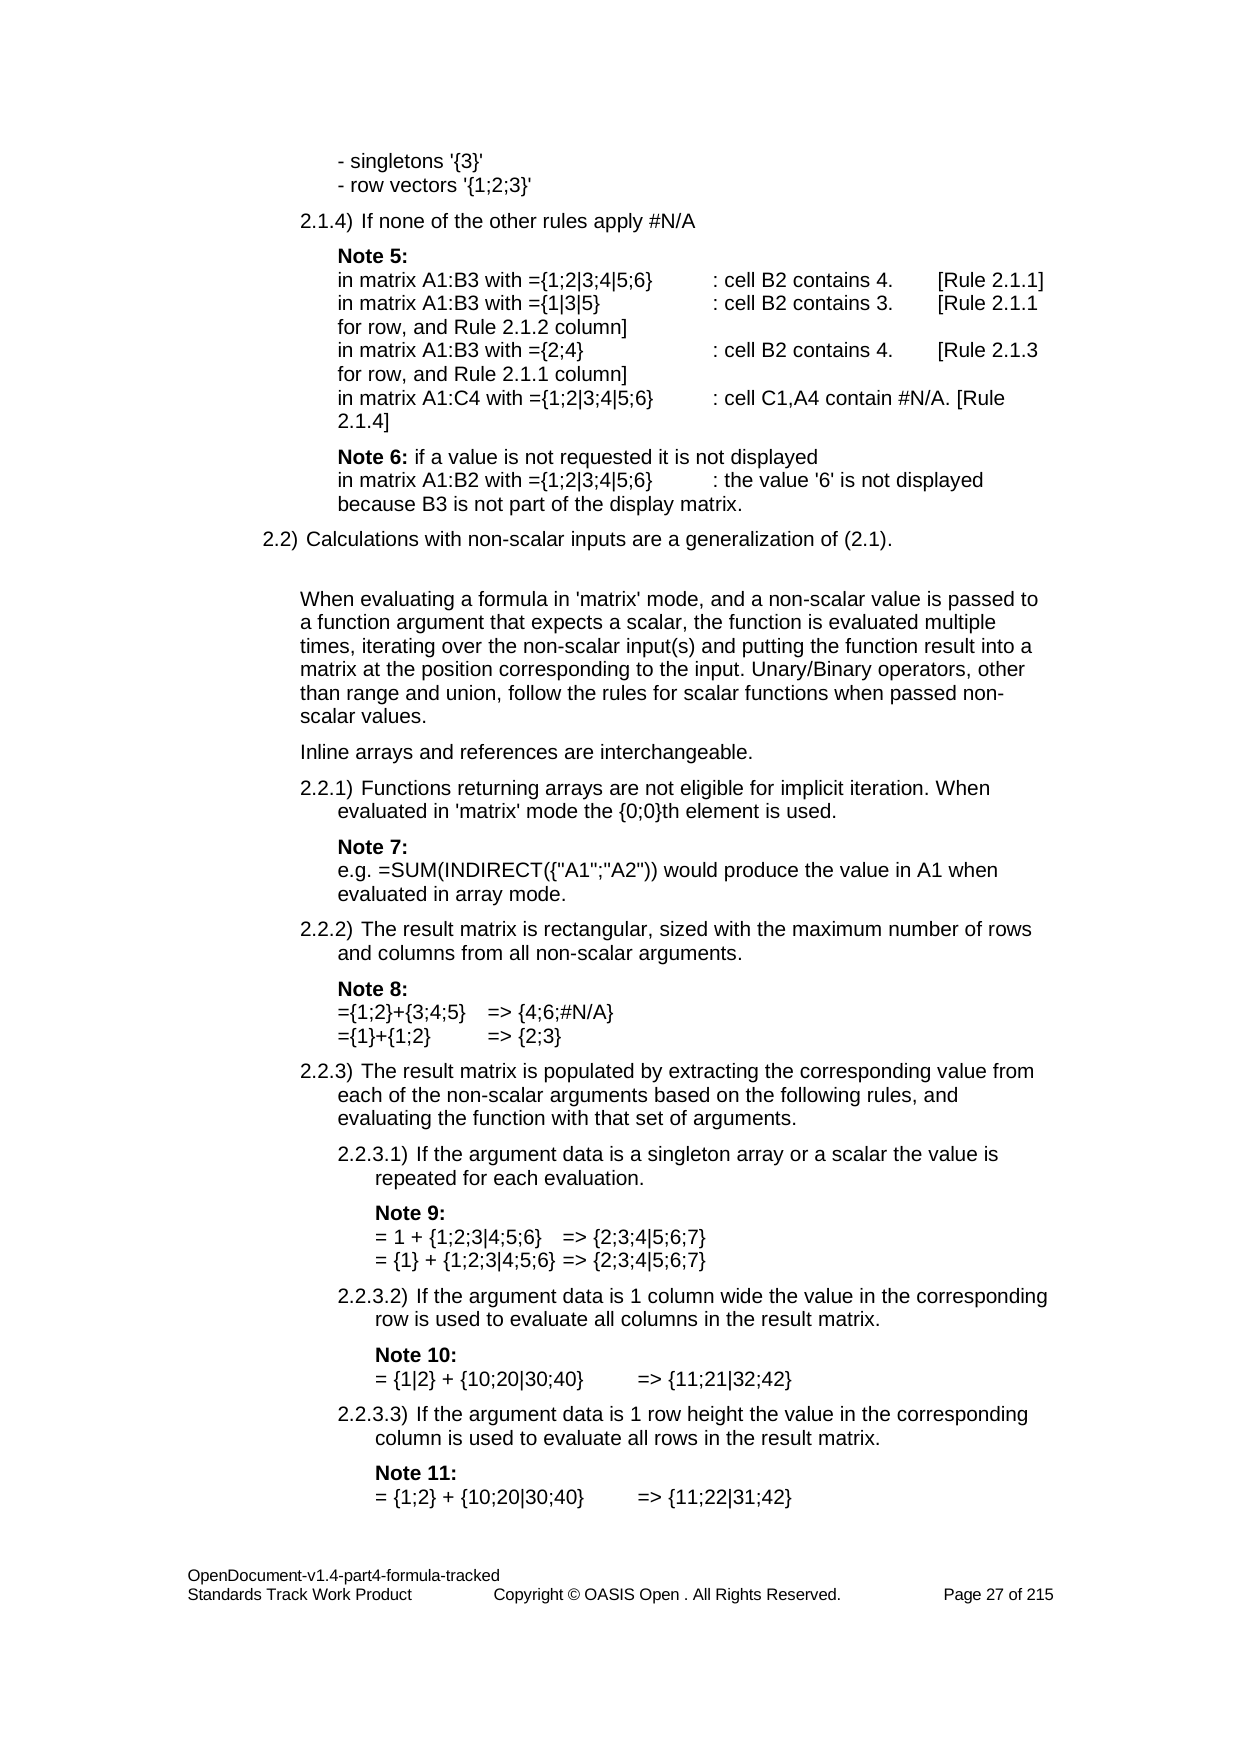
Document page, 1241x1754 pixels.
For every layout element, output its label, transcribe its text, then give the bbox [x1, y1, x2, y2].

list - singletons '{3}' - row vectors '{1;2;3}' [300, 150, 1053, 197]
list The result matrix is rectangular, sized with the maximum number of rows and columns from all non-scalar arguments. [300, 918, 1053, 965]
list If the argument data is 1 column wide the value in the corresponding row is used to evaluate all columns in the result matrix. [337, 1284, 1053, 1331]
list Note 10: = {1|2} + {10;20|30;40} => {11;21|32;42} [337, 1343, 1053, 1391]
list Note 8: ={1;2}+{3;4;5} => {4;6;#N/A} ={1}+{1;2} => {2;3} [300, 977, 1053, 1048]
list Note 11: = {1;2} + {10;20|30;40} => {11;22|31;42} [337, 1462, 1053, 1509]
list Note 6: if a value is not requested it is not displayed in matrix A1:B2 with ={1;2|3;4|5;6} : the value '6' is not displayed because B3 is not part of the display matrix. [300, 445, 1053, 516]
list The result matrix is populated by extracting the corresponding value from each of the non-scalar arguments based on the following rules, and evaluating the function with that set of arguments. [300, 1060, 1053, 1130]
list Note 5: in matrix A1:B3 with ={1;2|3;4|5;6} : cell B2 contains 4. [Rule 2.1.1] in matrix A1:B3 with ={1|3|5} : cell B2 contains 3. [Rule 2.1.1 for row, and Rule 2.1.2 column] in matrix A1:B3 with ={2;4} : cell B2 contains 4. [Rule 2.1.3 for row, and Rule 2.1.1 column] in matrix A1:C4 with ={1;2|3;4|5;6} : cell C1,A4 contain #N/A. [Rule 2.1.4] [300, 245, 1053, 433]
list If none of the other rules apply #N/A [300, 209, 1053, 233]
list When evaluating a formula in 'matrix' mode, and a non-scalar value is passed to a function argument that expects a scalar, the function is evaluated multiple times, iterating over the non-scalar input(s) and putting the function result into a matrix at the position corresponding to the input. Unary/Binary operators, other than range and union, follow the rules for scalar functions when passed non-scalar values. [262, 563, 1053, 728]
list Calculations with non-scalar inputs are a generalization of (2.1). [262, 528, 1053, 551]
list Functions returning arrays are not eligible for implicit iteration. When evaluated in 'matrix' mode the {0;0}th element is used. [300, 776, 1053, 823]
list If the argument data is 1 row height the value in the corresponding column is used to evaluate all rows in the result matrix. [337, 1403, 1053, 1450]
list Note 7: e.g. =SUM(INDIRECT({"A1";"A2")) would produce the value in A1 when evaluated in array mode. [300, 835, 1053, 906]
list If the argument data is a singleton array or a scalar the value is repeated for each evaluation. [337, 1142, 1053, 1189]
list Inline arrays and references are interchangeable. [262, 740, 1053, 764]
list Note 9: = 1 + {1;2;3|4;5;6} => {2;3;4|5;6;7} = {1} + {1;2;3|4;5;6} => {2;3;4|5;6;7} [337, 1202, 1053, 1272]
